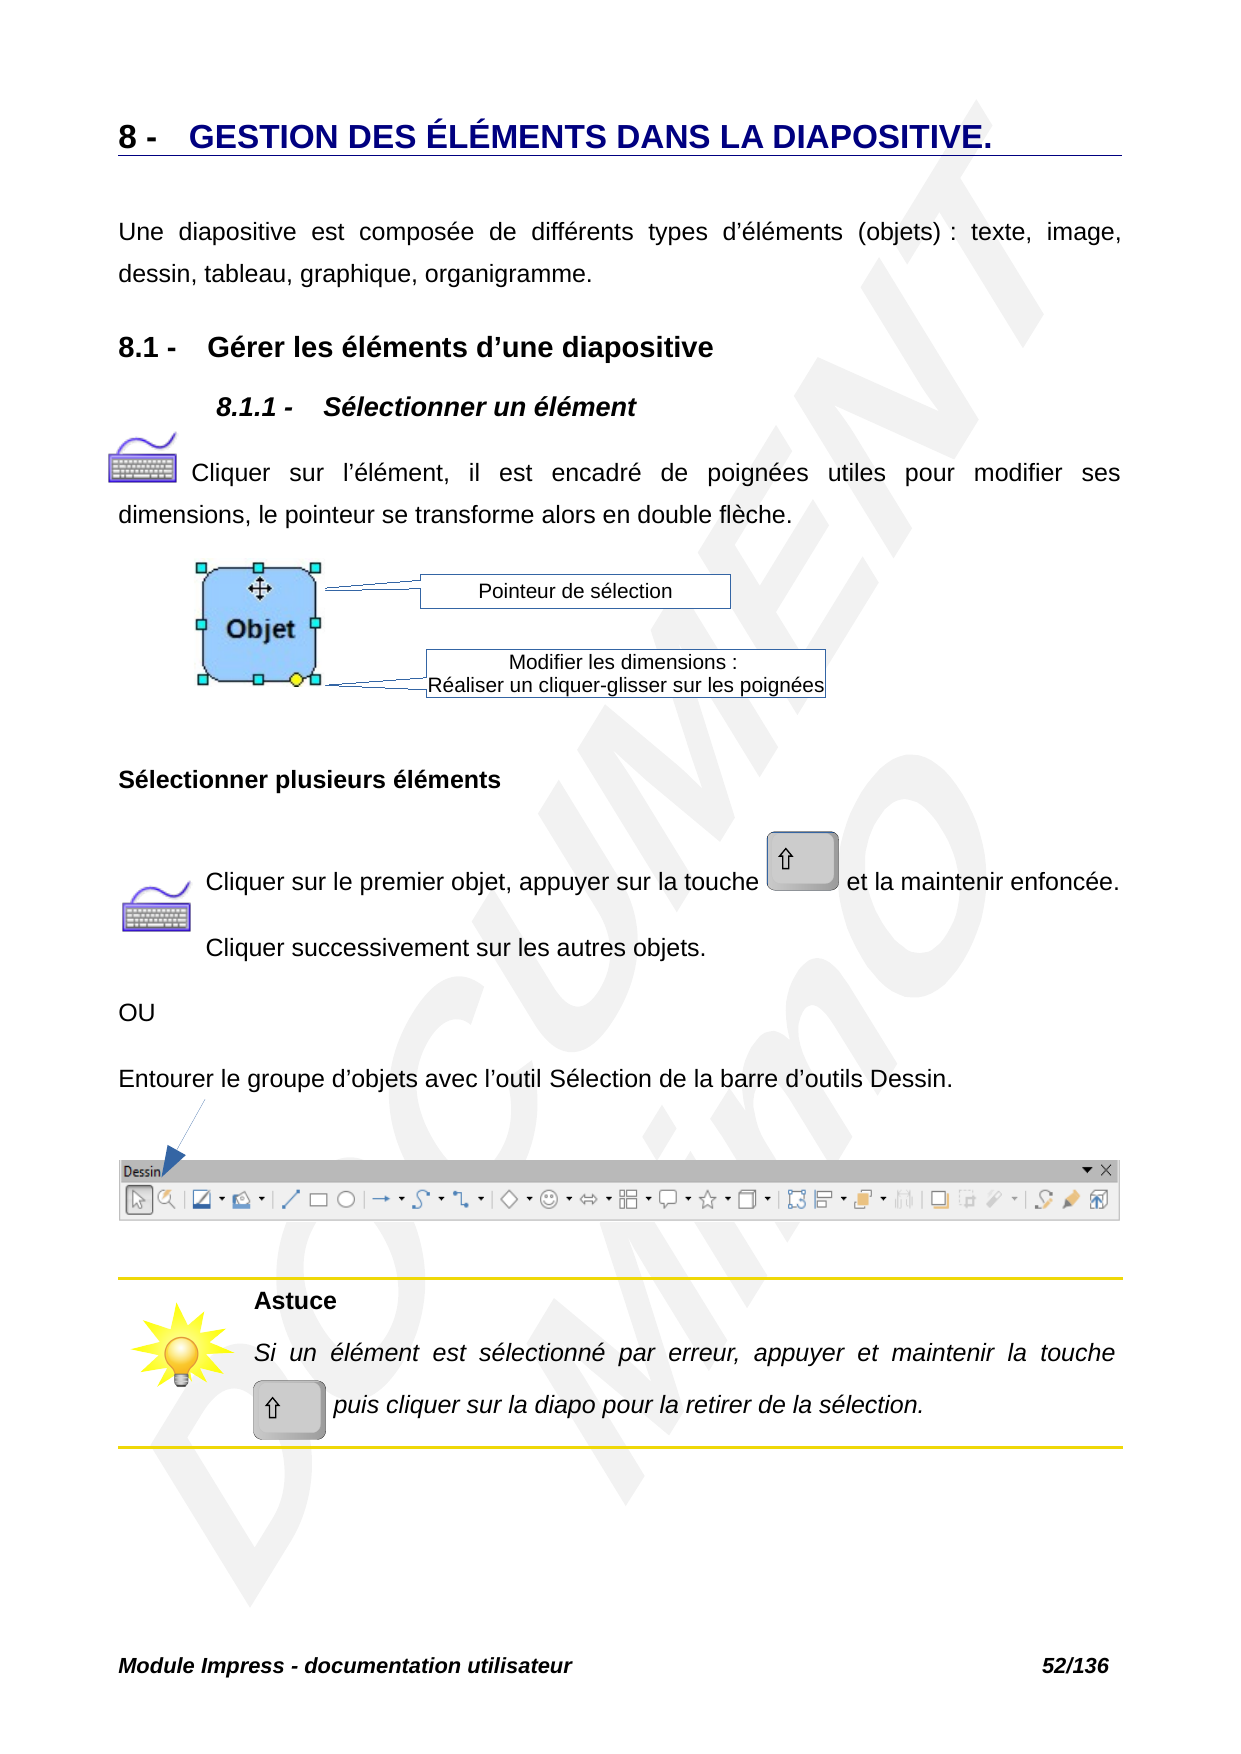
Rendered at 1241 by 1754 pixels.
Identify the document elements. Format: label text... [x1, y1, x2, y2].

subtitle Gérer les éléments d’une diapositive [118, 331, 1122, 363]
picture [123, 1285, 242, 1404]
text Entourer le groupe d’objets avec l’outil Sélection de la barre d’outils Dessin. [118, 1065, 1122, 1093]
subtitle Gestion des éléments dans la diapositive. [118, 118, 1122, 155]
text Cliquer sur l’élément, il est encadré de poignées utiles pour modifier ses dimensions, le pointeur se transforme alors en double flèche. [118, 459, 1122, 529]
table_header Astuce Si un élément est sélectionné par erreur, appuyer et maintenir la touche puis cliquer sur la diapo pour la retirer de la sélection. [248, 1280, 1123, 1446]
text Une diapositive est composée de différents types d’éléments (objets) : texte, image, dessin, tableau, graphique, organigramme. [118, 217, 1122, 287]
picture [104, 421, 180, 497]
text Cliquer sur le premier objet, appuyer sur la touche et la maintenir enfoncée. [118, 832, 1122, 896]
subtitle Sélectionner un élément [143, 392, 1122, 423]
picture [193, 558, 326, 687]
picture [118, 870, 194, 946]
text Sélectionner plusieurs éléments [118, 766, 1122, 794]
table_header [118, 1280, 248, 1446]
text Cliquer successivement sur les autres objets. [118, 934, 1122, 962]
picture [118, 1160, 1121, 1222]
text OU [118, 999, 1122, 1027]
